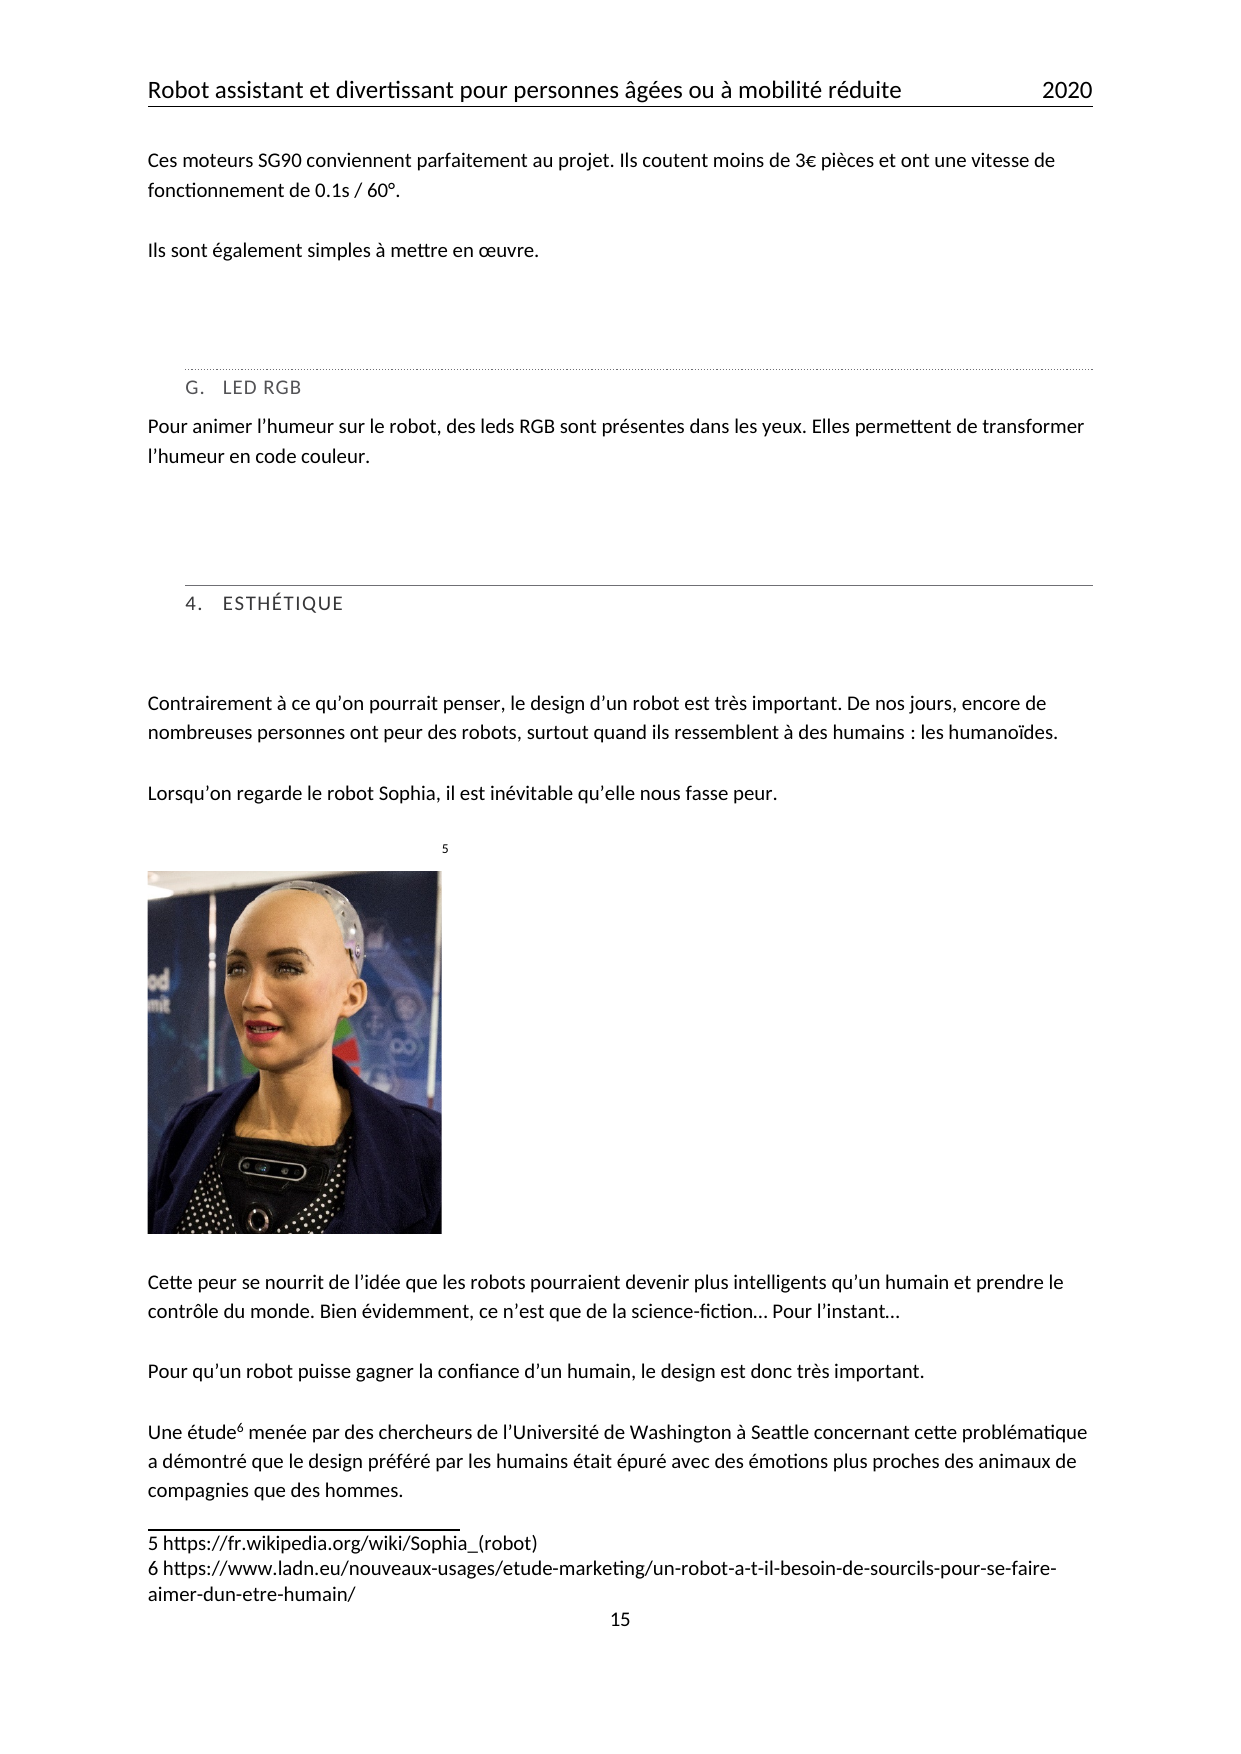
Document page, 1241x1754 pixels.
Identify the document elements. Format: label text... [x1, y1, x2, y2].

text Lorsqu’on regarde le robot Sophia, il est inévitable qu’elle nous fasse peur. [148, 780, 1093, 805]
text Ils sont également simples à mettre en œuvre. [148, 237, 1093, 263]
text Pour animer l’humeur sur le robot, des leds RGB sont présentes dans les yeux. Elles permettent de transformer l’humeur en code couleur. [148, 414, 1093, 468]
text Pour qu’un robot puisse gagner la confiance d’un humain, le design est donc très important. [148, 1358, 1093, 1384]
text Contrairement à ce qu’on pourrait penser, le design d’un robot est très important. De nos jours, encore de nombreuses personnes ont peur des robots, surtout quand ils ressemblent à des humains : les humanoïdes. [148, 690, 1093, 745]
text Une étude menée par des chercheurs de l’Université de Washington à Seattle concernant cette problématique a démontré que le design préféré par les humains était épuré avec des émotions plus proches des animaux de compagnies que des hommes. [148, 1419, 1093, 1503]
list esthétique [185, 586, 1093, 616]
text Cette peur se nourrit de l’idée que les robots pourraient devenir plus intelligents qu’un humain et prendre le contrôle du monde. Bien évidemment, ce n’est que de la science-fiction… Pour l’instant… [148, 1269, 1093, 1323]
list LED RGB [185, 368, 1093, 399]
text https://fr.wikipedia.org/wiki/Sophia_(robot) [148, 1530, 1093, 1556]
text Ces moteurs SG90 conviennent parfaitement au projet. Ils coutent moins de 3€ pièces et ont une vitesse de fonctionnement de 0.1s / 60°. [148, 148, 1093, 202]
text https://www.ladn.eu/nouveaux-usages/etude-marketing/un-robot-a-t-il-besoin-de-sourcils-pour-se-faire-aimer-dun-etre-humain/ [148, 1556, 1093, 1606]
